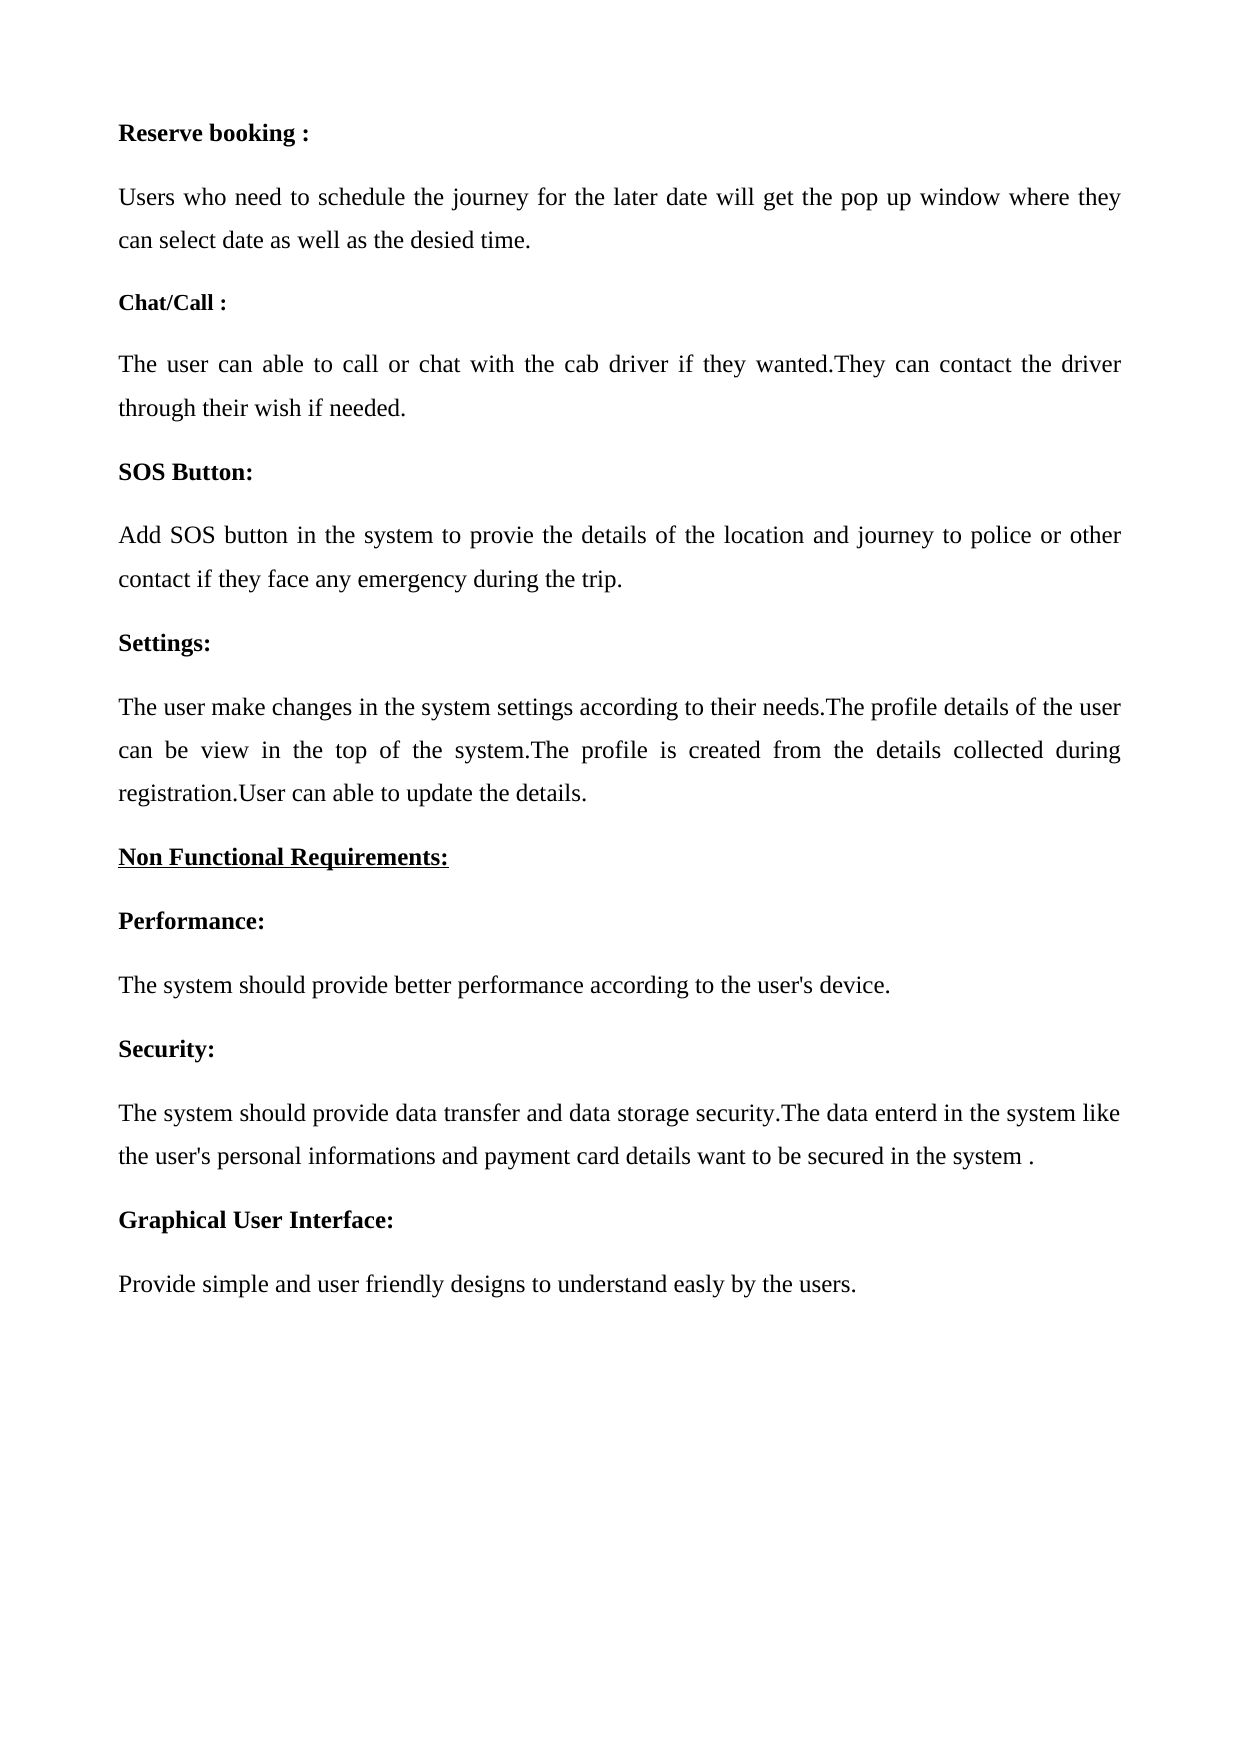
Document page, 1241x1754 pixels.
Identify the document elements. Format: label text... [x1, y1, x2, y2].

text The system should provide data transfer and data storage security.The data enterd in the system like the user's personal informations and payment card details want to be secured in the system . [118, 1098, 1122, 1169]
text Settings: [118, 628, 1122, 656]
text Reserve booking : [118, 118, 1122, 147]
text SOS Button: [118, 457, 1122, 485]
text Users who need to schedule the journey for the later date will get the pop up window where they can select date as well as the desied time. [118, 182, 1122, 254]
text The user make changes in the system settings according to their needs.The profile details of the user can be view in the top of the system.The profile is created from the details collected during registration.User can able to update the details. [118, 692, 1122, 807]
text Non Functional Requirements: [118, 842, 1122, 871]
text The system should provide better performance according to the user's device. [118, 970, 1122, 998]
text Performance: [118, 906, 1122, 934]
text Graphical User Interface: [118, 1205, 1122, 1233]
text Chat/Call : [118, 289, 1122, 316]
text Provide simple and user friendly designs to understand easly by the users. [118, 1269, 1122, 1297]
text Security: [118, 1034, 1122, 1062]
text Add SOS button in the system to provie the details of the location and journey to police or other contact if they face any emergency during the trip. [118, 521, 1122, 592]
text The user can able to call or chat with the cab driver if they wanted.They can contact the driver through their wish if needed. [118, 349, 1122, 421]
